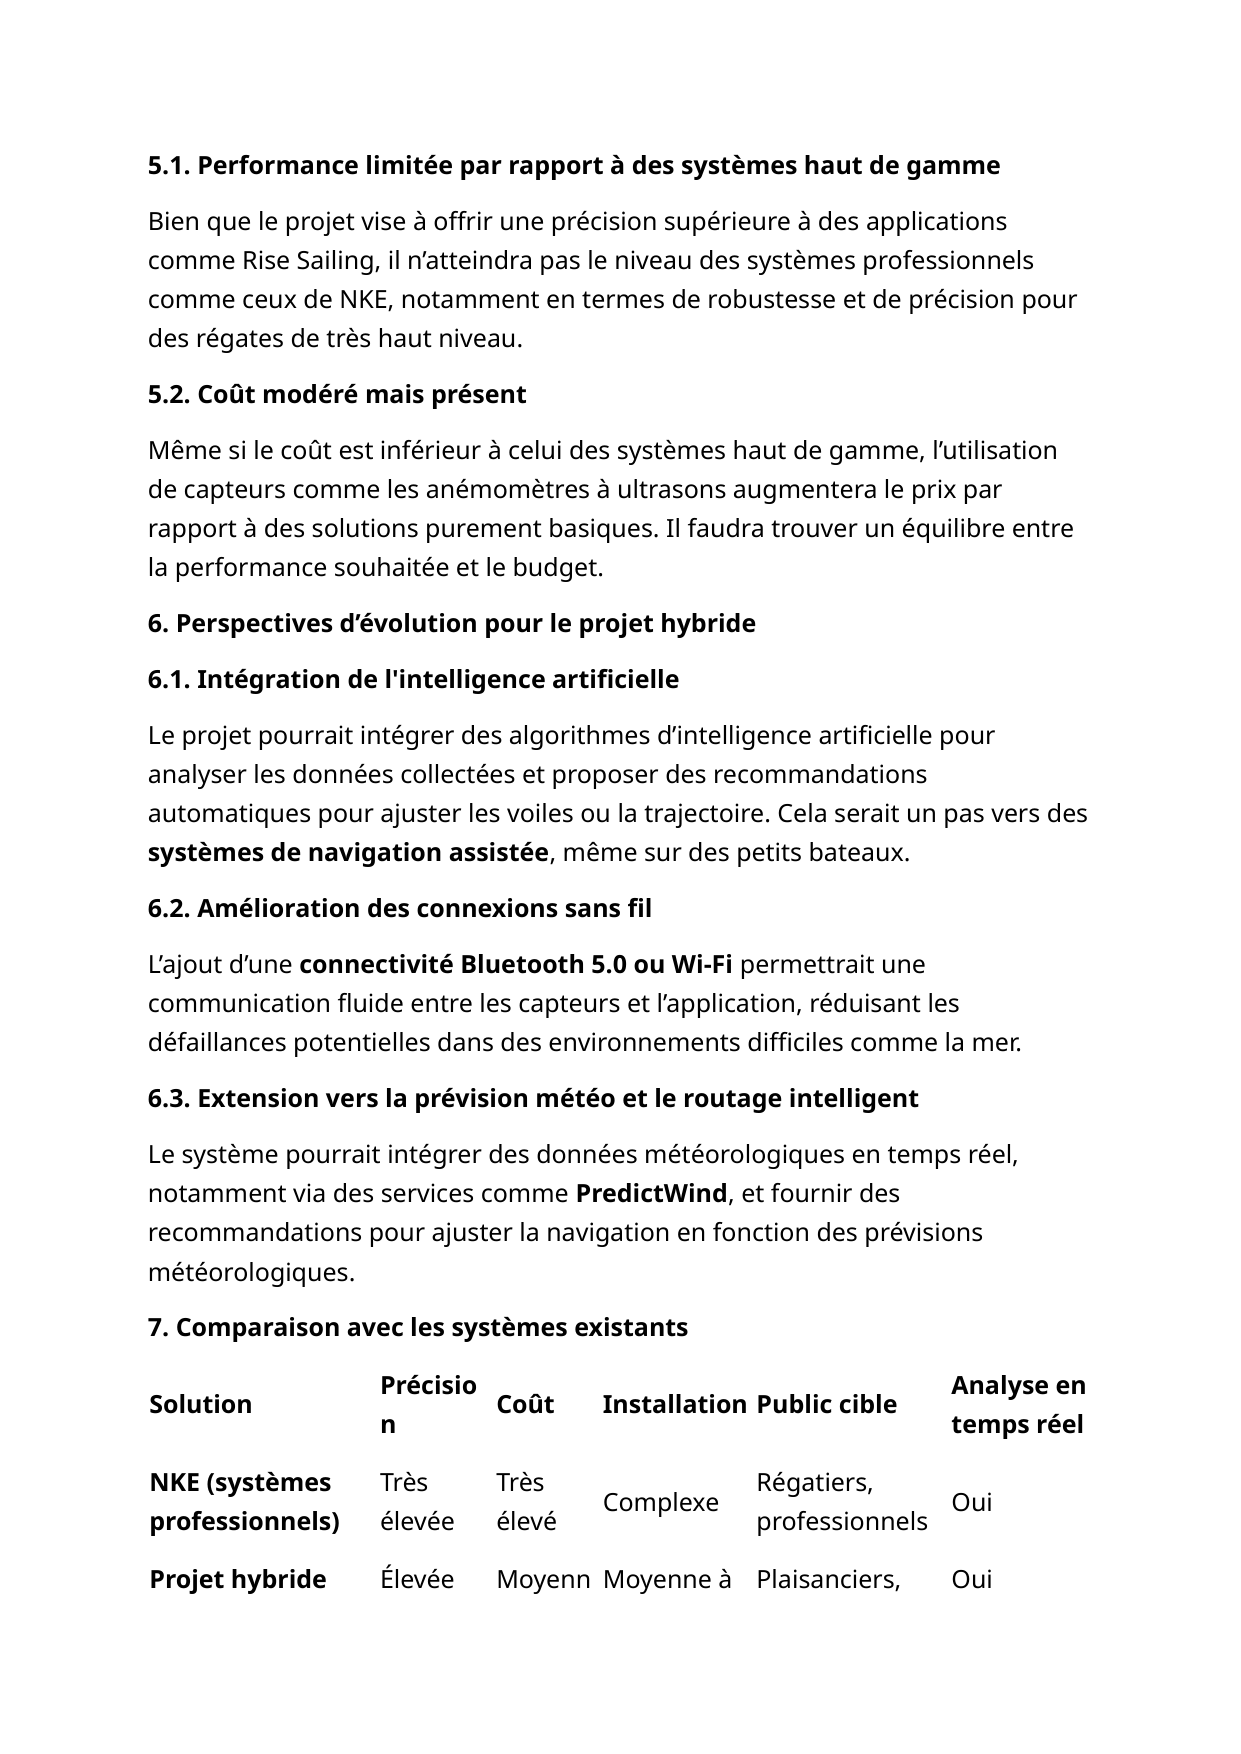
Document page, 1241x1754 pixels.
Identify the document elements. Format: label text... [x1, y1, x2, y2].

text 5.1. Performance limitée par rapport à des systèmes haut de gamme [148, 148, 1093, 182]
table_cell Complexe [601, 1463, 754, 1561]
table_header Précision [378, 1366, 494, 1463]
table_cell NKE (systèmes professionnels) [148, 1463, 378, 1561]
text 6. Perspectives d’évolution pour le projet hybride [148, 606, 1093, 640]
text 6.1. Intégration de l'intelligence artificielle [148, 662, 1093, 696]
table_cell Moyenn [495, 1561, 601, 1598]
table_cell Moyenne à [601, 1561, 754, 1598]
table_header Public cible [755, 1366, 950, 1463]
table_cell Plaisanciers, [755, 1561, 950, 1598]
table_cell Oui [950, 1463, 1093, 1561]
table_header Analyse en temps réel [950, 1366, 1093, 1463]
table_cell Oui [950, 1561, 1093, 1598]
table_header Coût [495, 1366, 601, 1463]
table_cell Très élevé [495, 1463, 601, 1561]
text 7. Comparaison avec les systèmes existants [148, 1310, 1093, 1344]
text 6.3. Extension vers la prévision météo et le routage intelligent [148, 1081, 1093, 1115]
text Même si le coût est inférieur à celui des systèmes haut de gamme, l’utilisation de capteurs comme les anémomètres à ultrasons augmentera le prix par rapport à des solutions purement basiques. Il faudra trouver un équilibre entre la performance souhaitée et le budget. [148, 433, 1093, 584]
text Le projet pourrait intégrer des algorithmes d’intelligence artificielle pour analyser les données collectées et proposer des recommandations automatiques pour ajuster les voiles ou la trajectoire. Cela serait un pas vers des systèmes de navigation assistée, même sur des petits bateaux. [148, 718, 1093, 869]
table_header Installation [601, 1366, 754, 1463]
text Bien que le projet vise à offrir une précision supérieure à des applications comme Rise Sailing, il n’atteindra pas le niveau des systèmes professionnels comme ceux de NKE, notamment en termes de robustesse et de précision pour des régates de très haut niveau. [148, 203, 1093, 355]
table_cell Élevée [378, 1561, 494, 1598]
table_cell Régatiers, professionnels [755, 1463, 950, 1561]
text 6.2. Amélioration des connexions sans fil [148, 891, 1093, 925]
table_cell Très élevée [378, 1463, 494, 1561]
text 5.2. Coût modéré mais présent [148, 377, 1093, 411]
text Le système pourrait intégrer des données météorologiques en temps réel, notamment via des services comme PredictWind, et fournir des recommandations pour ajuster la navigation en fonction des prévisions météorologiques. [148, 1137, 1093, 1288]
table_cell Projet hybride [148, 1561, 378, 1598]
table_header Solution [148, 1366, 378, 1463]
text L’ajout d’une connectivité Bluetooth 5.0 ou Wi-Fi permettrait une communication fluide entre les capteurs et l’application, réduisant les défaillances potentielles dans des environnements difficiles comme la mer. [148, 947, 1093, 1059]
